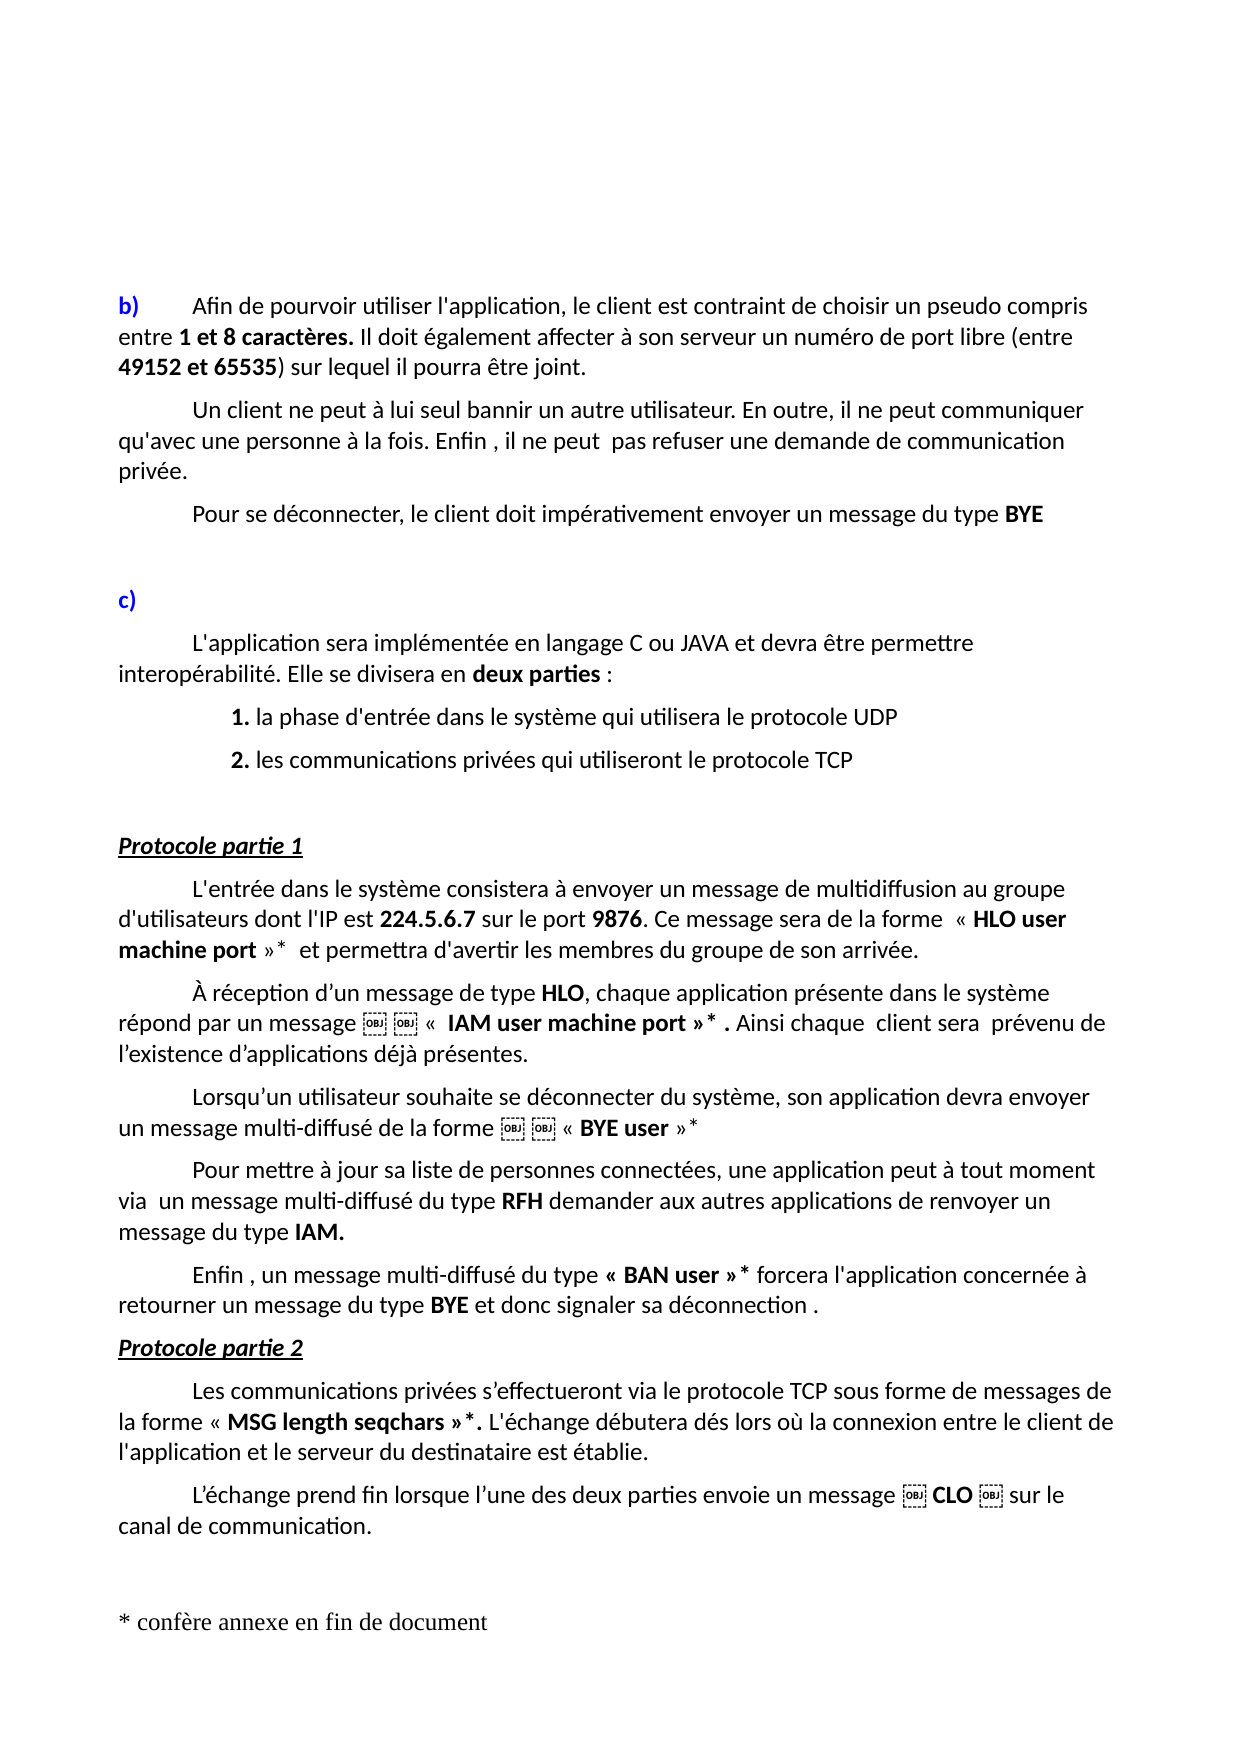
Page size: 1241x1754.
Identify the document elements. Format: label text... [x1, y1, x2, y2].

text b) Afin de pourvoir utiliser l'application, le client est contraint de choisir un pseudo compris entre 1 et 8 caractères. Il doit également affecter à son serveur un numéro de port libre (entre 49152 et 65535) sur lequel il pourra être joint. [118, 290, 1122, 382]
text À réception d’un message de type HLO, chaque application présente dans le système répond par un message ￼ ￼ « IAM user machine port »* . Ainsi chaque client sera prévenu de l’existence d’applications déjà présentes. [118, 977, 1122, 1069]
list 2. les communications privées qui utiliseront le protocole TCP [193, 744, 1122, 774]
text L'application sera implémentée en langage C ou JAVA et devra être permettre interopérabilité. Elle se divisera en deux parties : [118, 627, 1122, 688]
text L'entrée dans le système consistera à envoyer un message de multidiffusion au groupe d'utilisateurs dont l'IP est 224.5.6.7 sur le port 9876. Ce message sera de la forme « HLO user machine port »* et permettra d'avertir les membres du groupe de son arrivée. [118, 873, 1122, 964]
text Pour mettre à jour sa liste de personnes connectées, une application peut à tout moment via un message multi-diffusé du type RFH demander aux autres applications de renvoyer un message du type IAM. [118, 1155, 1122, 1246]
text Enfin , un message multi-diffusé du type « BAN user »* forcera l'application concernée à retourner un message du type BYE et donc signaler sa déconnection . [118, 1259, 1122, 1320]
text L’échange prend fin lorsque l’une des deux parties envoie un message ￼ CLO ￼ sur le canal de communication. [118, 1479, 1122, 1540]
text Protocole partie 2 [118, 1332, 1122, 1363]
text c) [118, 584, 1122, 615]
list 1. la phase d'entrée dans le système qui utilisera le protocole UDP [193, 701, 1122, 731]
text Protocole partie 1 [118, 830, 1122, 861]
text Pour se déconnecter, le client doit impérativement envoyer un message du type BYE [118, 498, 1122, 529]
text Lorsqu’un utilisateur souhaite se déconnecter du système, son application devra envoyer un message multi-diffusé de la forme ￼ ￼ « BYE user »* [118, 1081, 1122, 1142]
text Un client ne peut à lui seul bannir un autre utilisateur. En outre, il ne peut communiquer qu'avec une personne à la fois. Enfin , il ne peut pas refuser une demande de communication privée. [118, 394, 1122, 486]
text Les communications privées s’effectueront via le protocole TCP sous forme de messages de la forme « MSG length seqchars »*. L'échange débutera dés lors où la connexion entre le client de l'application et le serveur du destinataire est établie. [118, 1375, 1122, 1467]
